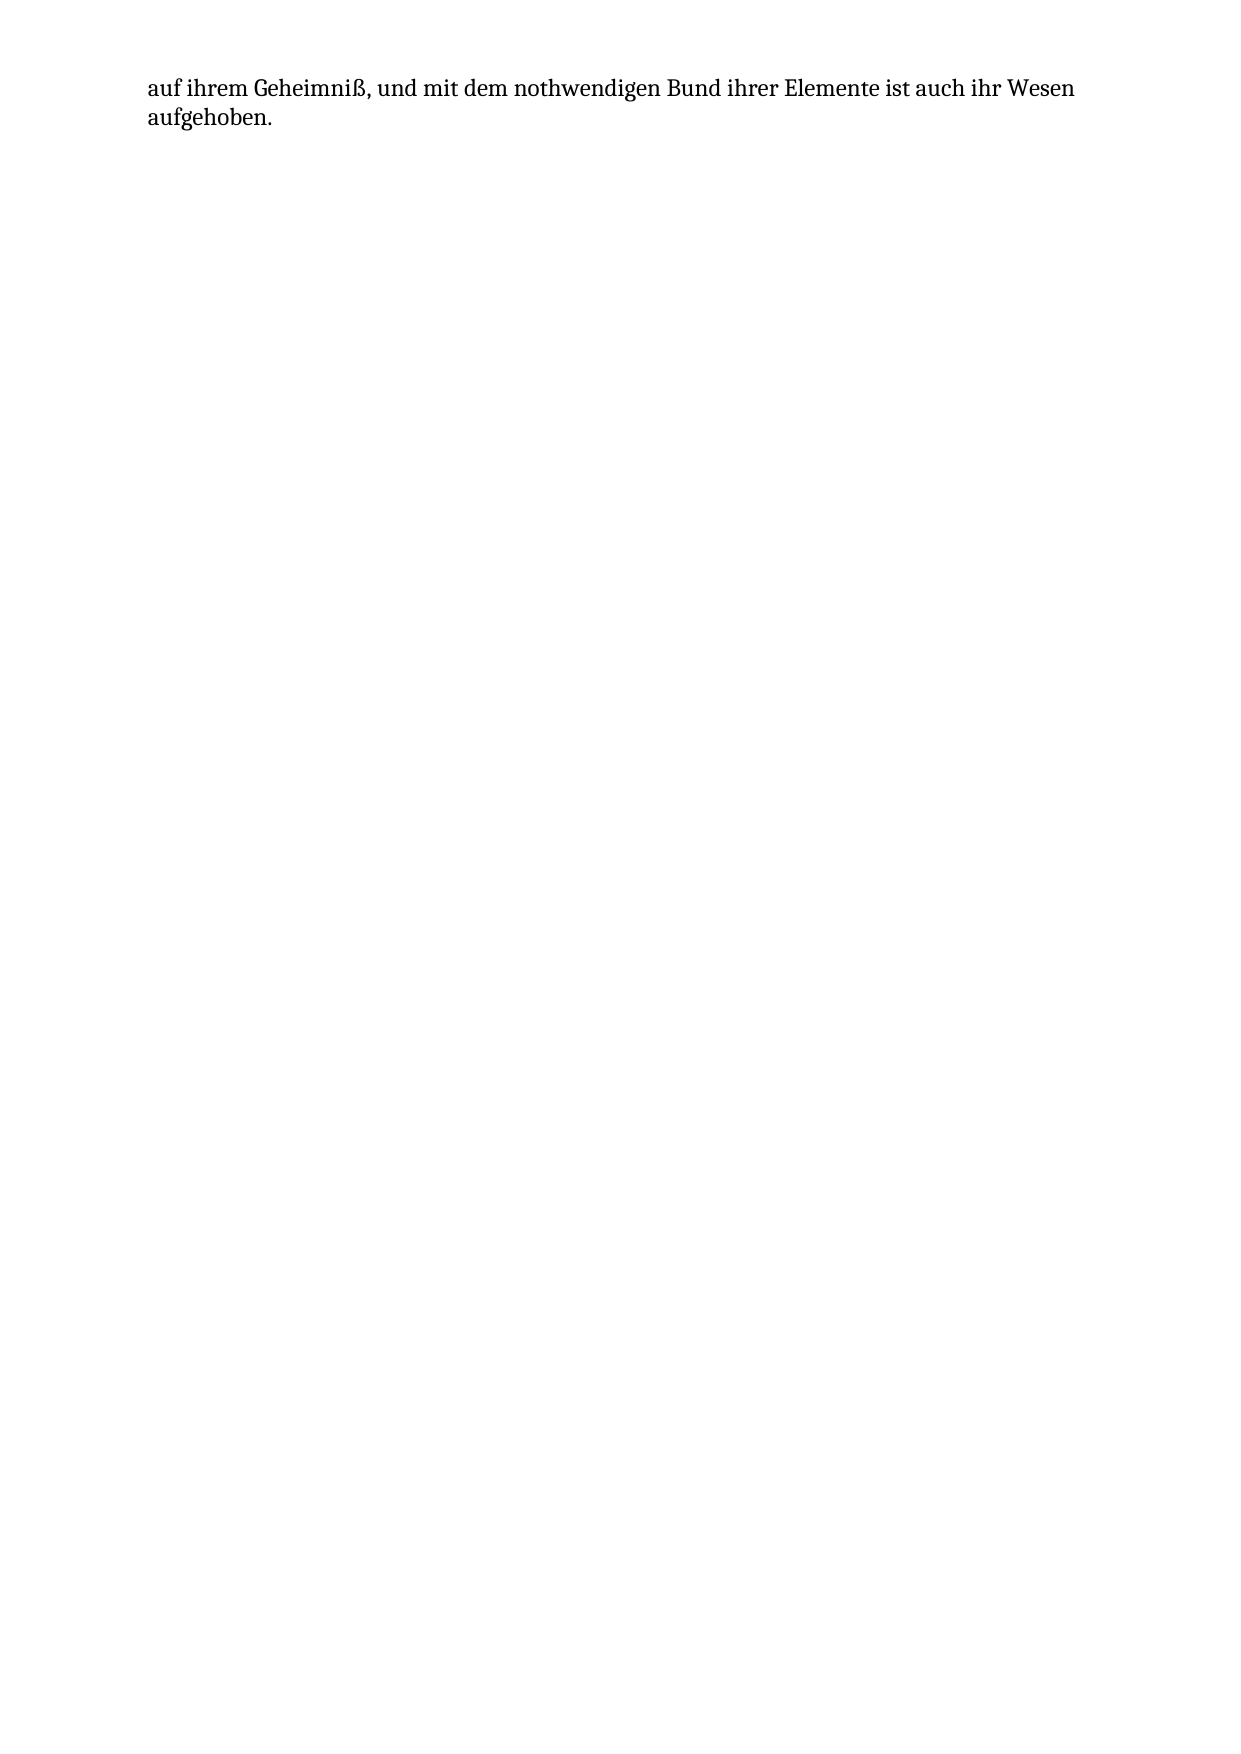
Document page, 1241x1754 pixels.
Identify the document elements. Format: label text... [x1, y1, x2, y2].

text auf ihrem Geheimniß, und mit dem nothwendigen Bund ihrer Elemente ist auch ihr Wesen aufgehoben. [148, 74, 1093, 131]
